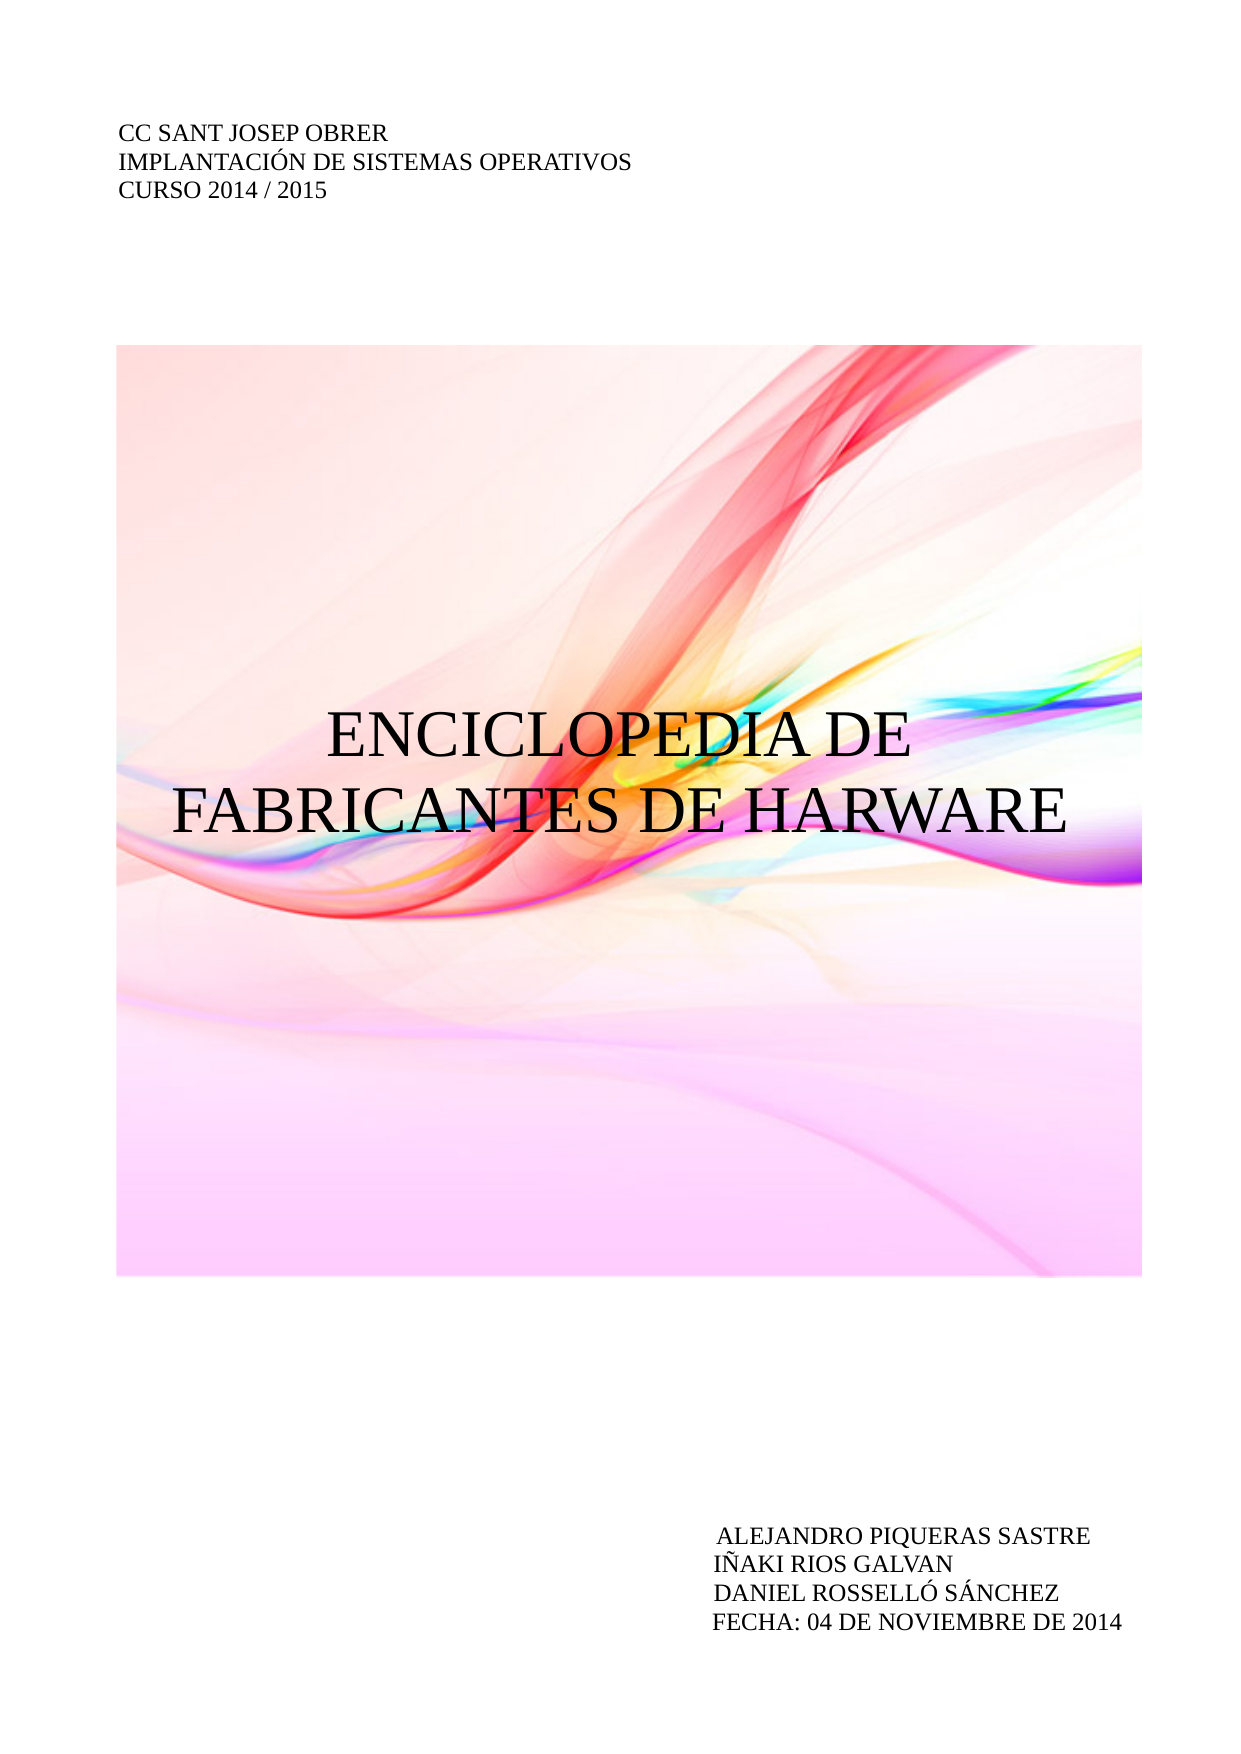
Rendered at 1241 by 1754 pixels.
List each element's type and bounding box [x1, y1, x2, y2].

picture [116, 345, 1142, 1278]
